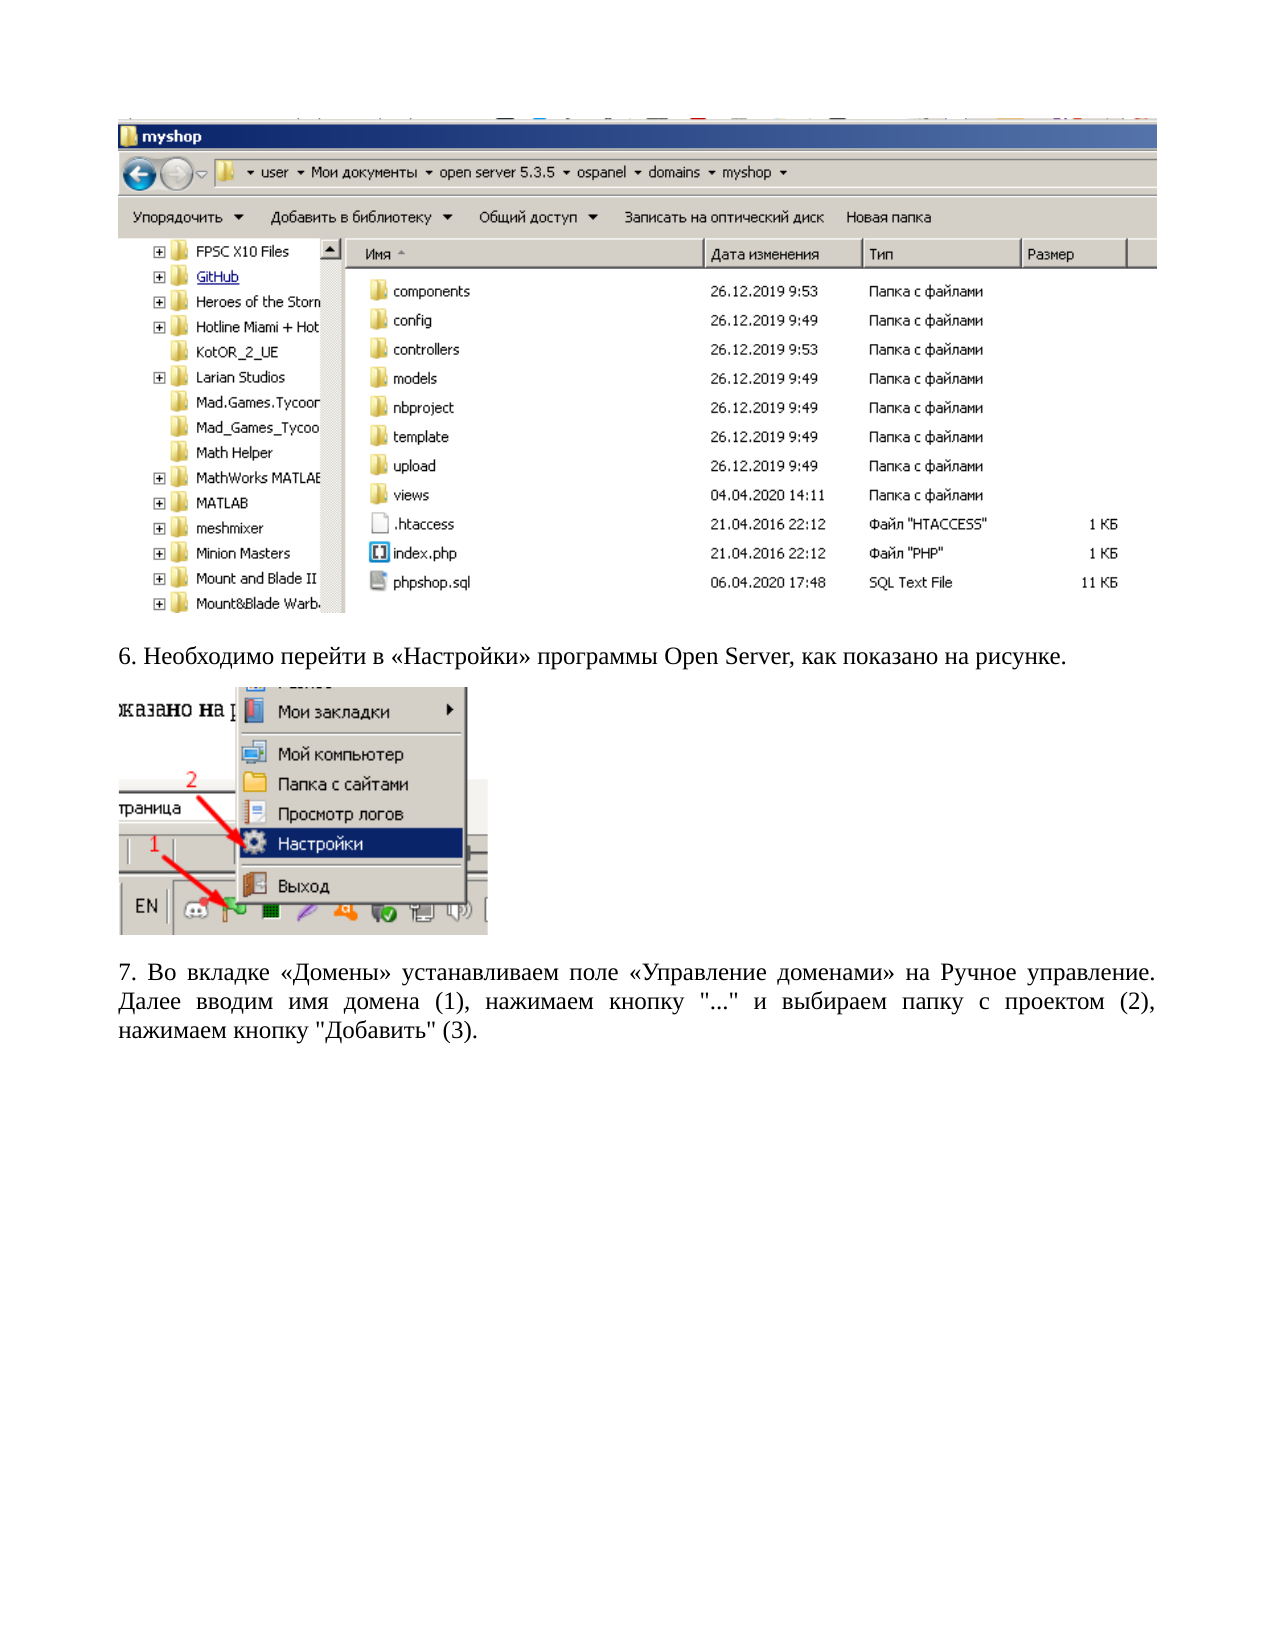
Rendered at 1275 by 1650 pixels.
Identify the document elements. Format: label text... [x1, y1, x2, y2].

picture [118, 118, 1157, 613]
text 6. Необходимо перейти в «Настройки» программы Open Server, как показано на рисунке. [118, 641, 1157, 670]
picture [118, 687, 488, 935]
text 7. Во вкладке «Домены» устанавливаем поле «Управление доменами» на Ручное управление. Далее вводим имя домена (1), нажимаем кнопку "..." и выбираем папку с проектом (2), нажимаем кнопку "Добавить" (3). [118, 957, 1157, 1043]
